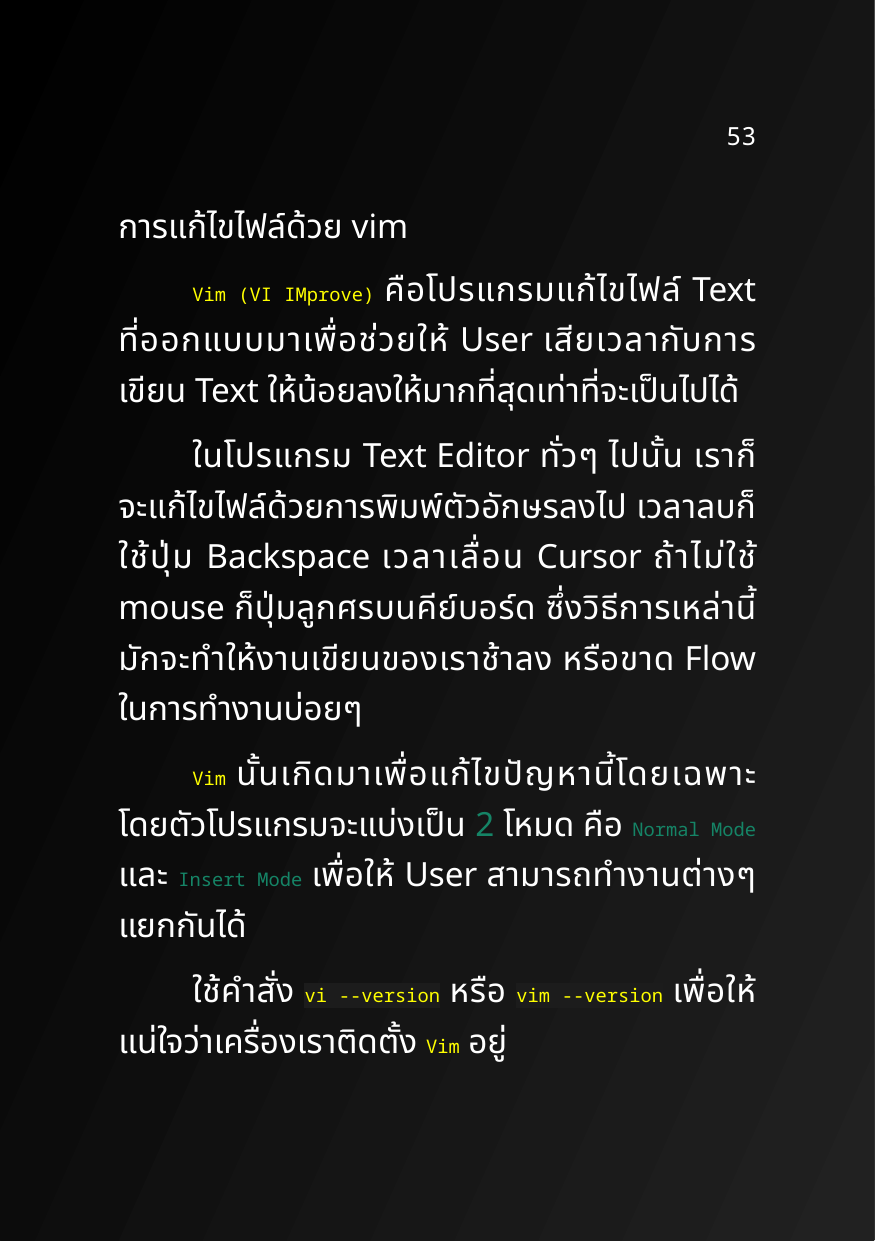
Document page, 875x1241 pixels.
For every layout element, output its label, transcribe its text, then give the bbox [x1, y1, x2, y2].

text Vim นั้นเกิดมาเพื่อแก้ไขปัญหานี้โดยเฉพาะ โดยตัวโปรแกรมจะแบ่งเป็น 2 โหมด คือ Normal Mode และ Insert Mode เพื่อให้ User สามารถทำงานต่างๆ แยกกันได้ [118, 750, 756, 952]
text Vim (VI IMprove) คือโปรแกรมแก้ไขไฟล์ Text ที่ออกแบบมาเพื่อช่วยให้ User เสียเวลากับการเขียน Text ให้น้อยลงให้มากที่สุดเท่าที่จะเป็นไปได้ [118, 266, 756, 417]
text ในโปรแกรม Text Editor ทั่วๆ ไปนั้น เราก็จะแก้ไขไฟล์ด้วยการพิมพ์ตัวอักษรลงไป เวลาลบก็ใช้ปุ่ม Backspace เวลาเลื่อน Cursor ถ้าไม่ใช้ mouse ก็ปุ่มลูกศรบนคีย์บอร์ด ซึ่งวิธีการเหล่านี้มักจะทำให้งานเขียนของเราช้าลง หรือขาด Flow ในการทำงานบ่อยๆ [118, 432, 756, 735]
text ใช้คำสั่ง vi --version หรือ vim --version เพื่อให้แน่ใจว่าเครื่องเราติดตั้ง Vim อยู่ [118, 967, 756, 1068]
